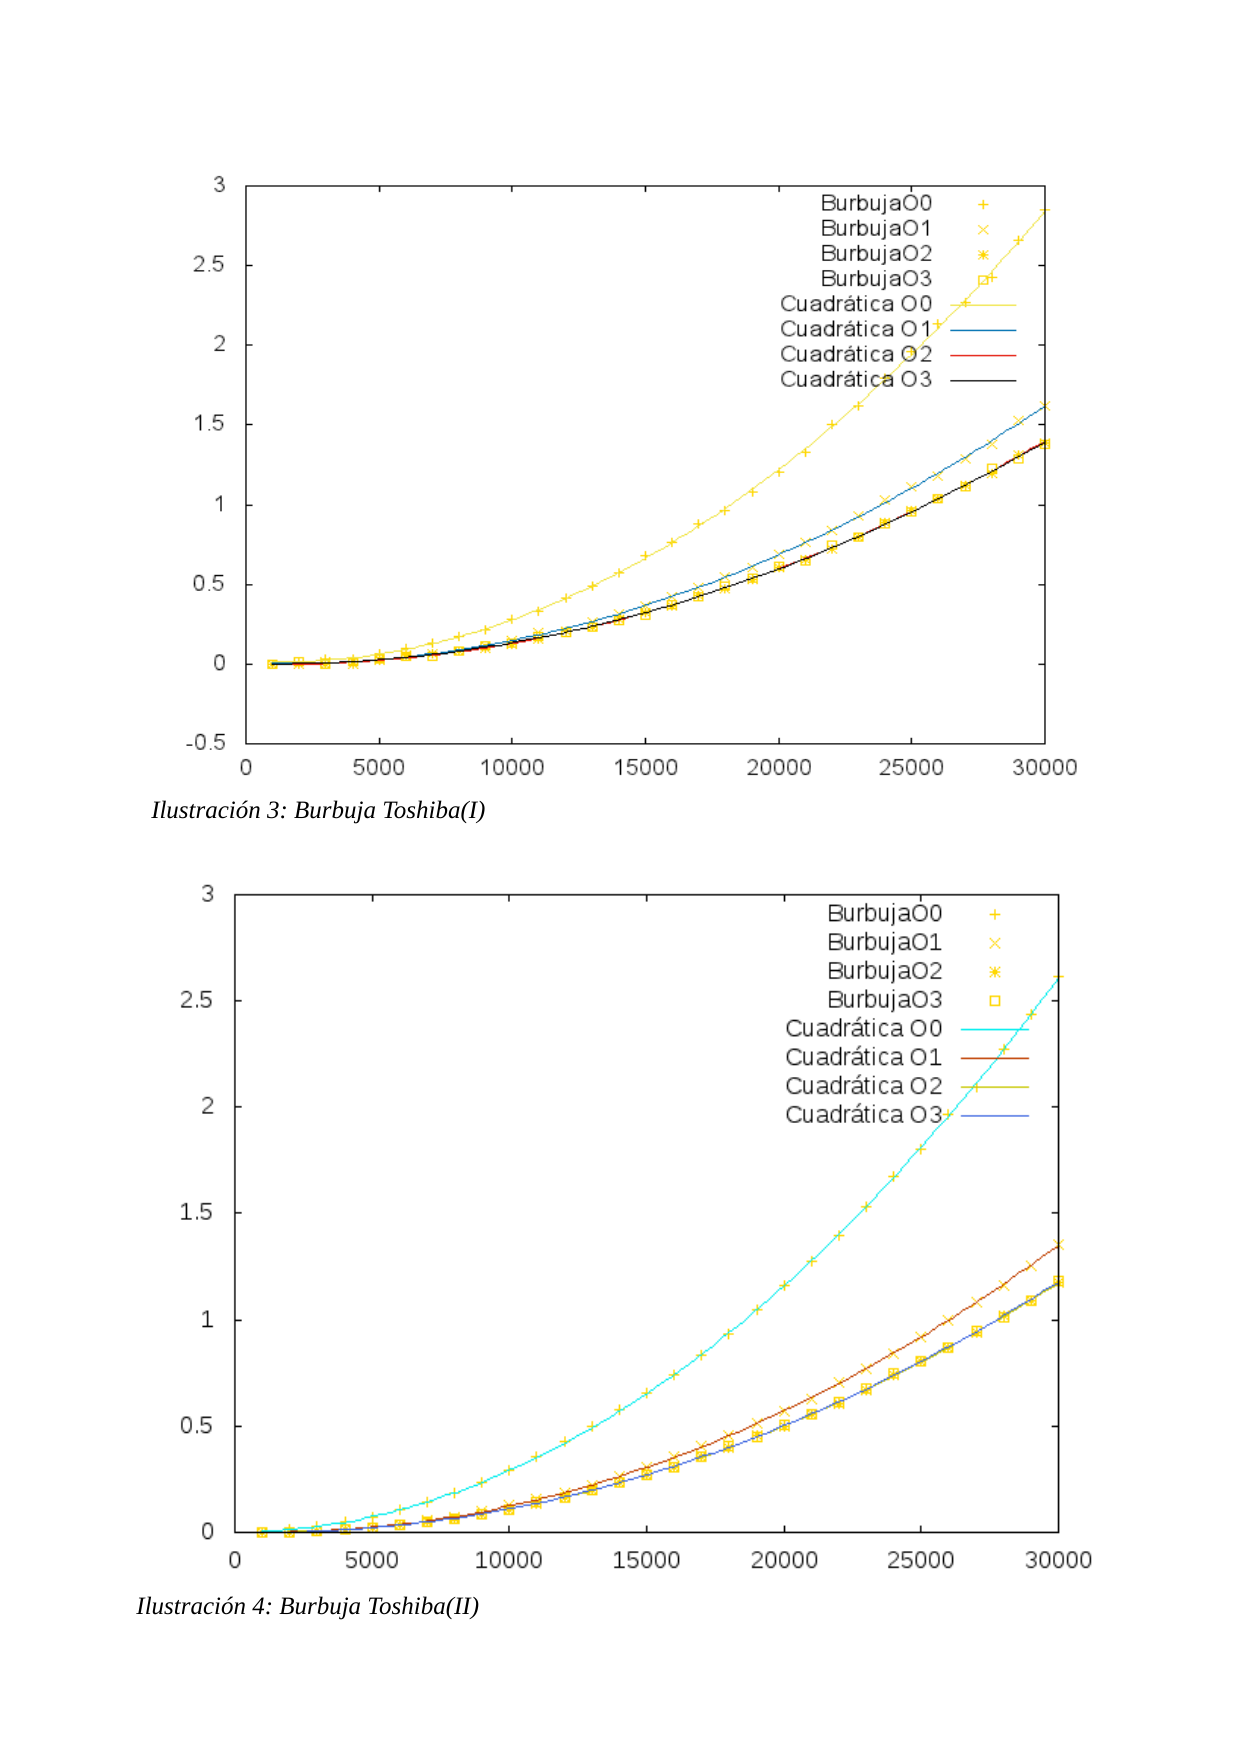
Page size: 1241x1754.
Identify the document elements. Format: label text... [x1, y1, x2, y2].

picture [136, 864, 1105, 1591]
picture [151, 159, 1090, 795]
text Ilustración 4: Burbuja Toshiba(II) [136, 1591, 1104, 1619]
text Ilustración 3: Burbuja Toshiba(I) [151, 795, 1089, 823]
